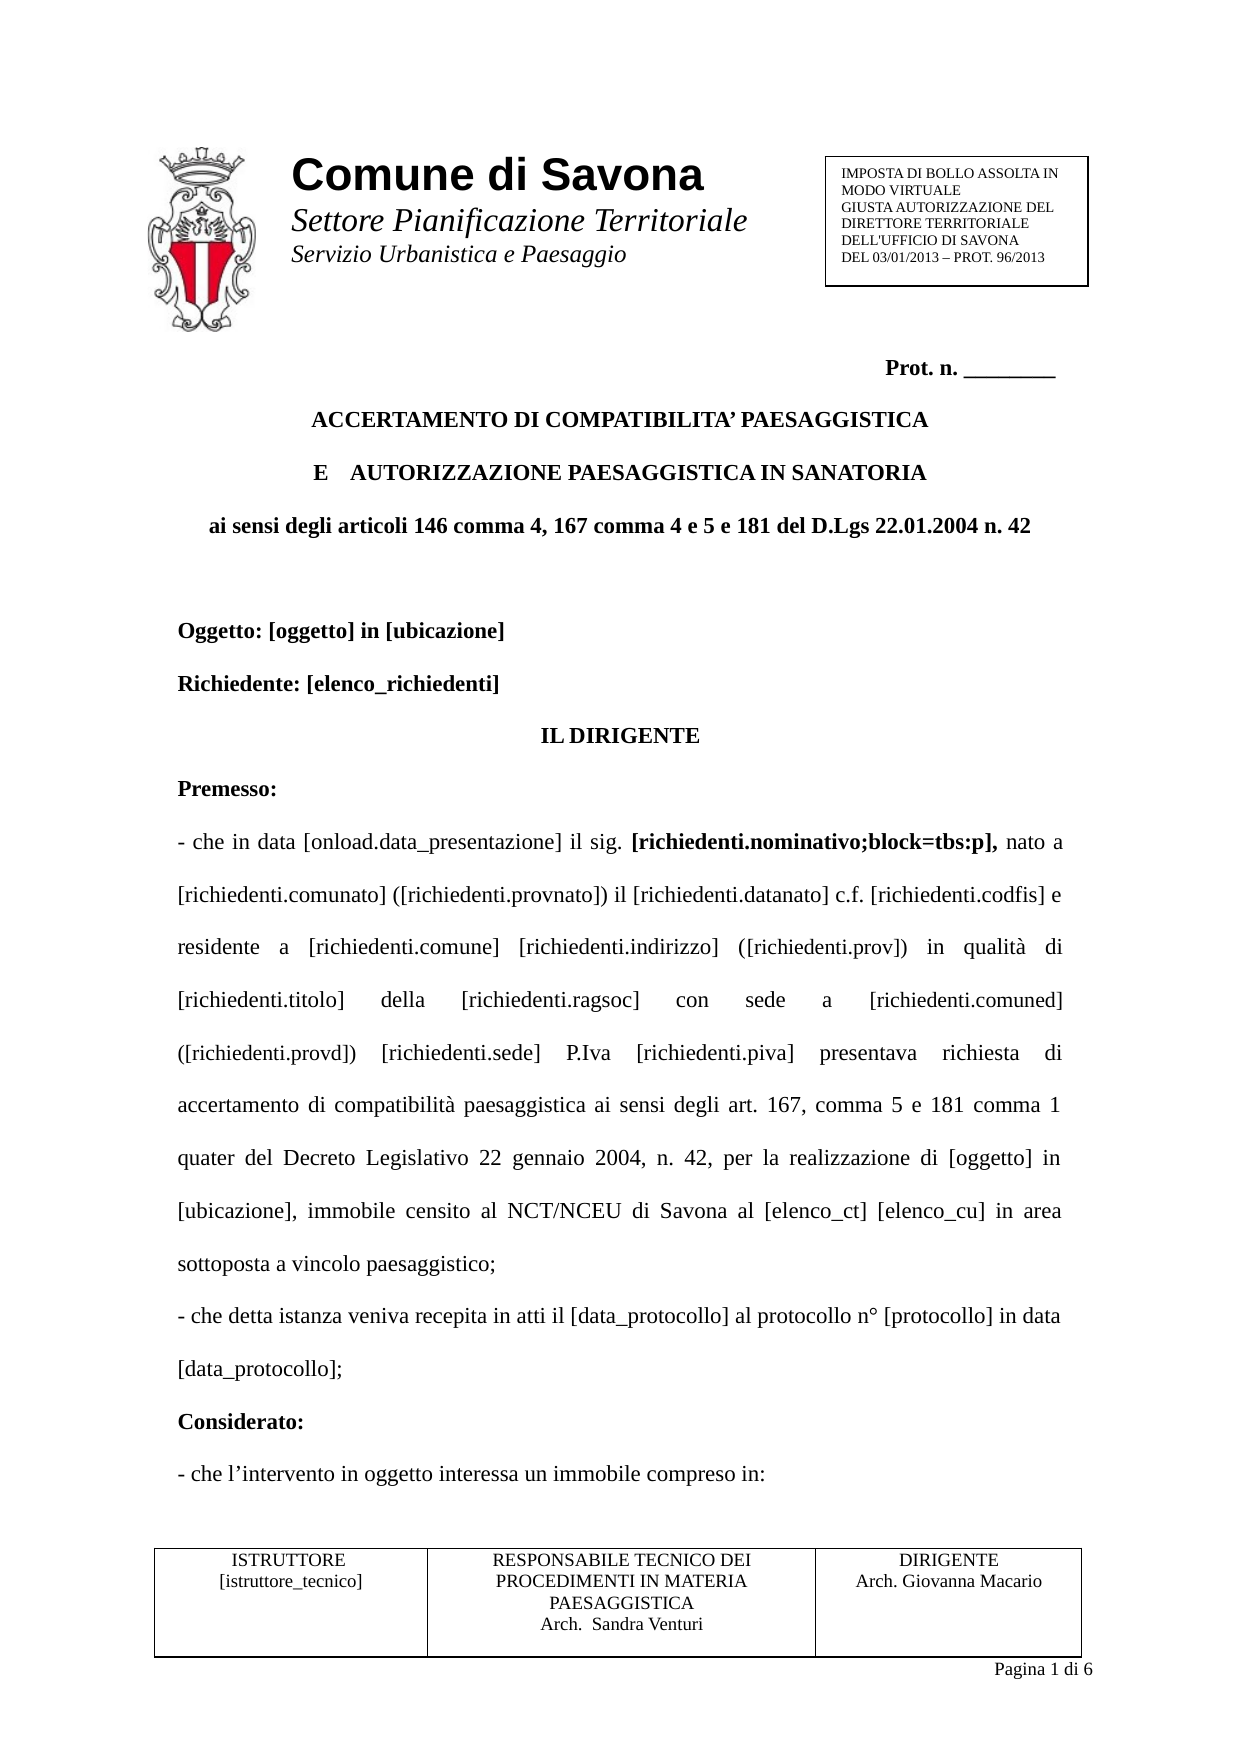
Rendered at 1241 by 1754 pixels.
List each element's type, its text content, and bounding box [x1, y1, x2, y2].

text Settore Pianificazione Territoriale [256, 200, 824, 239]
text Comune di Savona [256, 148, 1092, 200]
text Prot. n. ________ [841, 354, 1063, 380]
text Oggetto: [oggetto] in [ubicazione] [177, 617, 1092, 643]
text Considerato: [177, 1408, 1063, 1434]
text - che in data [onload.data_presentazione] il sig. [richiedenti.nominativo;block=tbs:p], nato a [richiedenti.comunato] ([richiedenti.provnato]) il [richiedenti.datanato] c.f. [richiedenti.codfis] e residente a [richiedenti.comune] [richiedenti.indirizzo] ([richiedenti.prov]) in qualità di [richiedenti.titolo] della [richiedenti.ragsoc] con sede a [richiedenti.comuned] ([richiedenti.provd]) [richiedenti.sede] P.Iva [richiedenti.piva] presentava richiesta di accertamento di compatibilità paesaggistica ai sensi degli art. 167, comma 5 e 181 comma 1 quater del Decreto Legislativo 22 gennaio 2004, n. 42, per la realizzazione di [oggetto] in [ubicazione], immobile censito al NCT/NCEU di Savona al [elenco_ct] [elenco_cu] in area sottoposta a vincolo paesaggistico; [177, 828, 1063, 1276]
text IMPOSTA DI BOLLO ASSOLTA IN MODO VIRTUALE [841, 165, 1072, 198]
picture [147, 147, 256, 332]
text Richiedente: [elenco_richiedenti] [177, 670, 1063, 696]
text E AUTORIZZAZIONE PAESAGGISTICA IN SANATORIA [148, 459, 1092, 485]
text ACCERTAMENTO DI COMPATIBILITA’ PAESAGGISTICA [148, 406, 1092, 433]
text Servizio Urbanistica e Paesaggio [256, 239, 824, 267]
text ai sensi degli articoli 146 comma 4, 167 comma 4 e 5 e 181 del D.Lgs 22.01.2004 n. 42 [148, 512, 1092, 538]
text GIUSTA AUTORIZZAZIONE DEL DIRETTORE TERRITORIALE DELL'UFFICIO DI SAVONA [841, 198, 1072, 249]
text - che l’intervento in oggetto interessa un immobile compreso in: [177, 1461, 1063, 1487]
text DEL 03/01/2013 – PROT. 96/2013 [841, 249, 1072, 265]
text Premesso: [177, 775, 1063, 802]
text - che detta istanza veniva recepita in atti il [data_protocollo] al protocollo n° [protocollo] in data [data_protocollo]; [177, 1302, 1063, 1381]
text IL DIRIGENTE [177, 723, 1063, 749]
